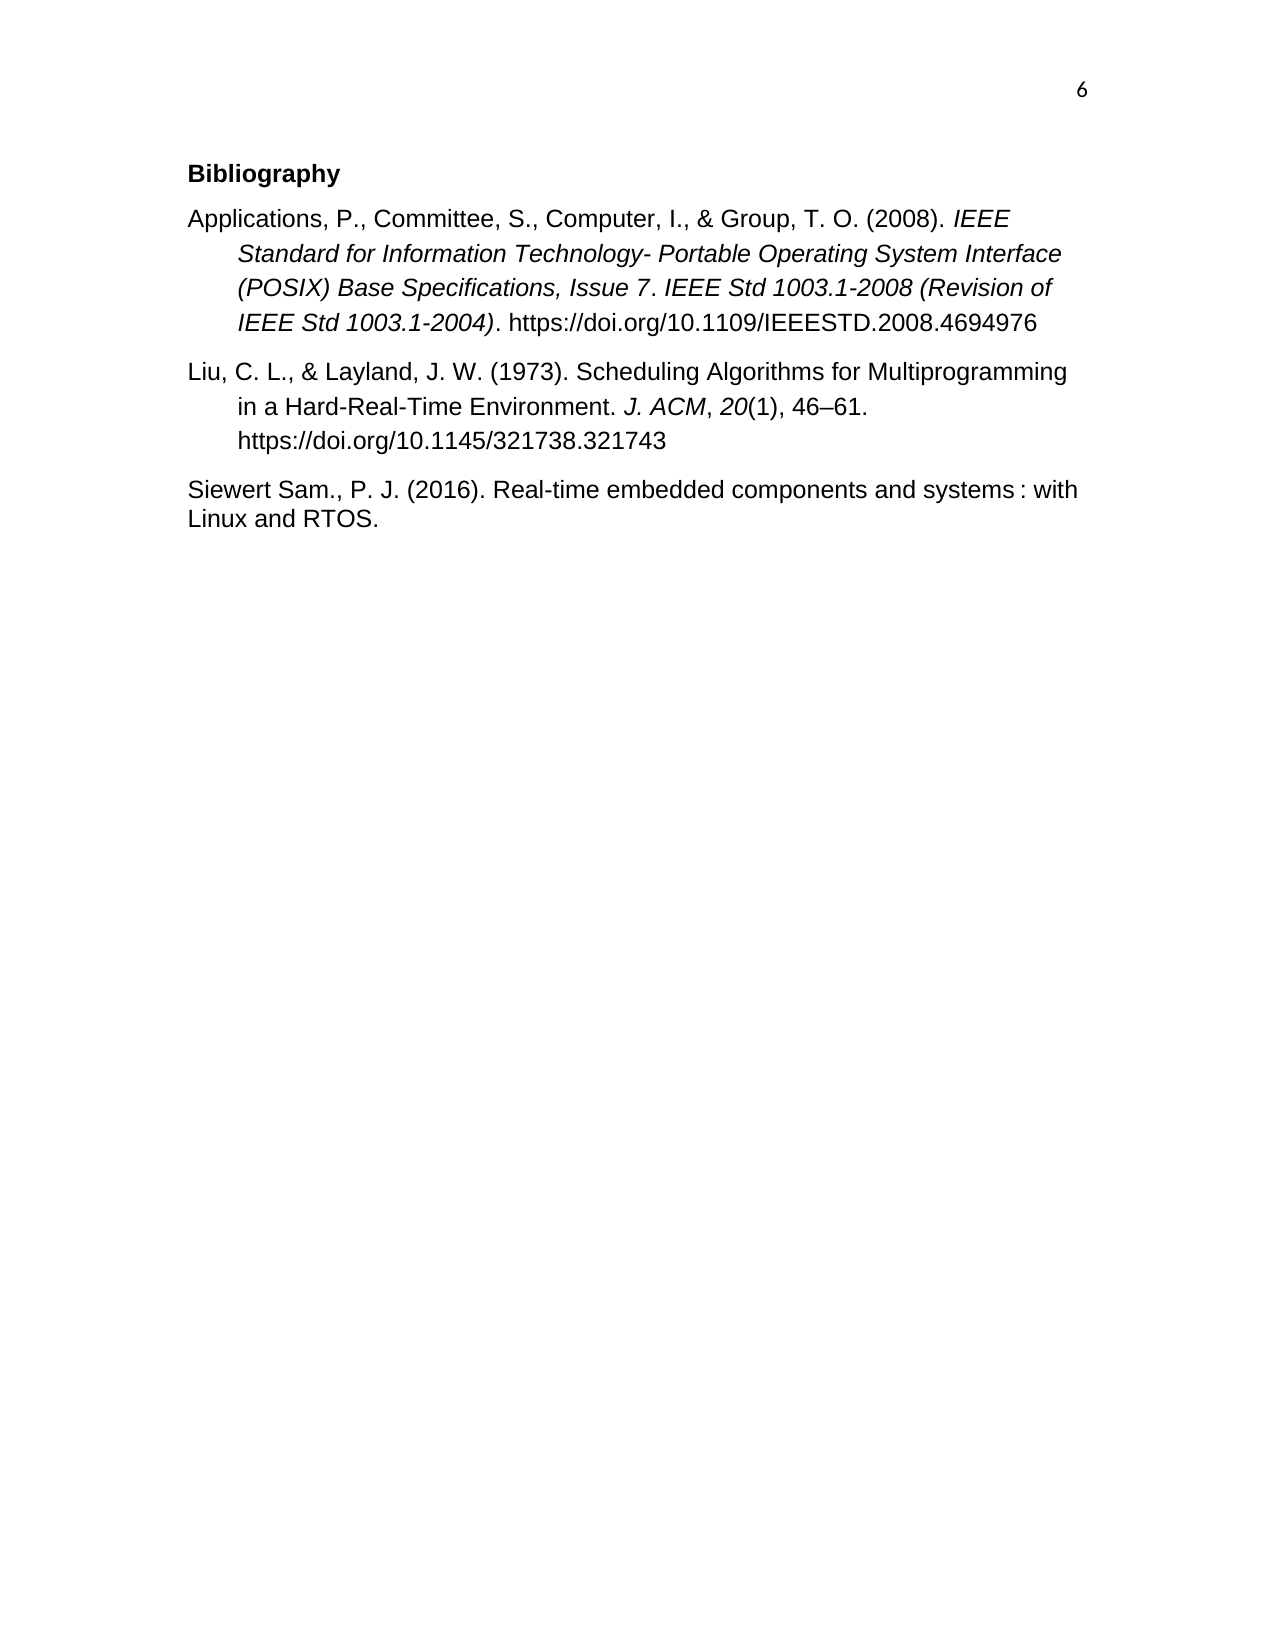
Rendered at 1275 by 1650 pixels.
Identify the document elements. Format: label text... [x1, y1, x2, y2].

text Siewert Sam., P. J. (2016). Real-time embedded components and systems : with Linux and RTOS. [187, 475, 1087, 532]
text Bibliography [187, 159, 1087, 188]
text Liu, C. L., & Layland, J. W. (1973). Scheduling Algorithms for Multiprogramming in a Hard-Real-Time Environment. J. ACM, 20(1), 46–61. https://doi.org/10.1145/321738.321743 [187, 357, 1087, 455]
text Applications, P., Committee, S., Computer, I., & Group, T. O. (2008). IEEE Standard for Information Technology- Portable Operating System Interface (POSIX) Base Specifications, Issue 7. IEEE Std 1003.1-2008 (Revision of IEEE Std 1003.1-2004). https://doi.org/10.1109/IEEESTD.2008.4694976 [187, 204, 1087, 337]
